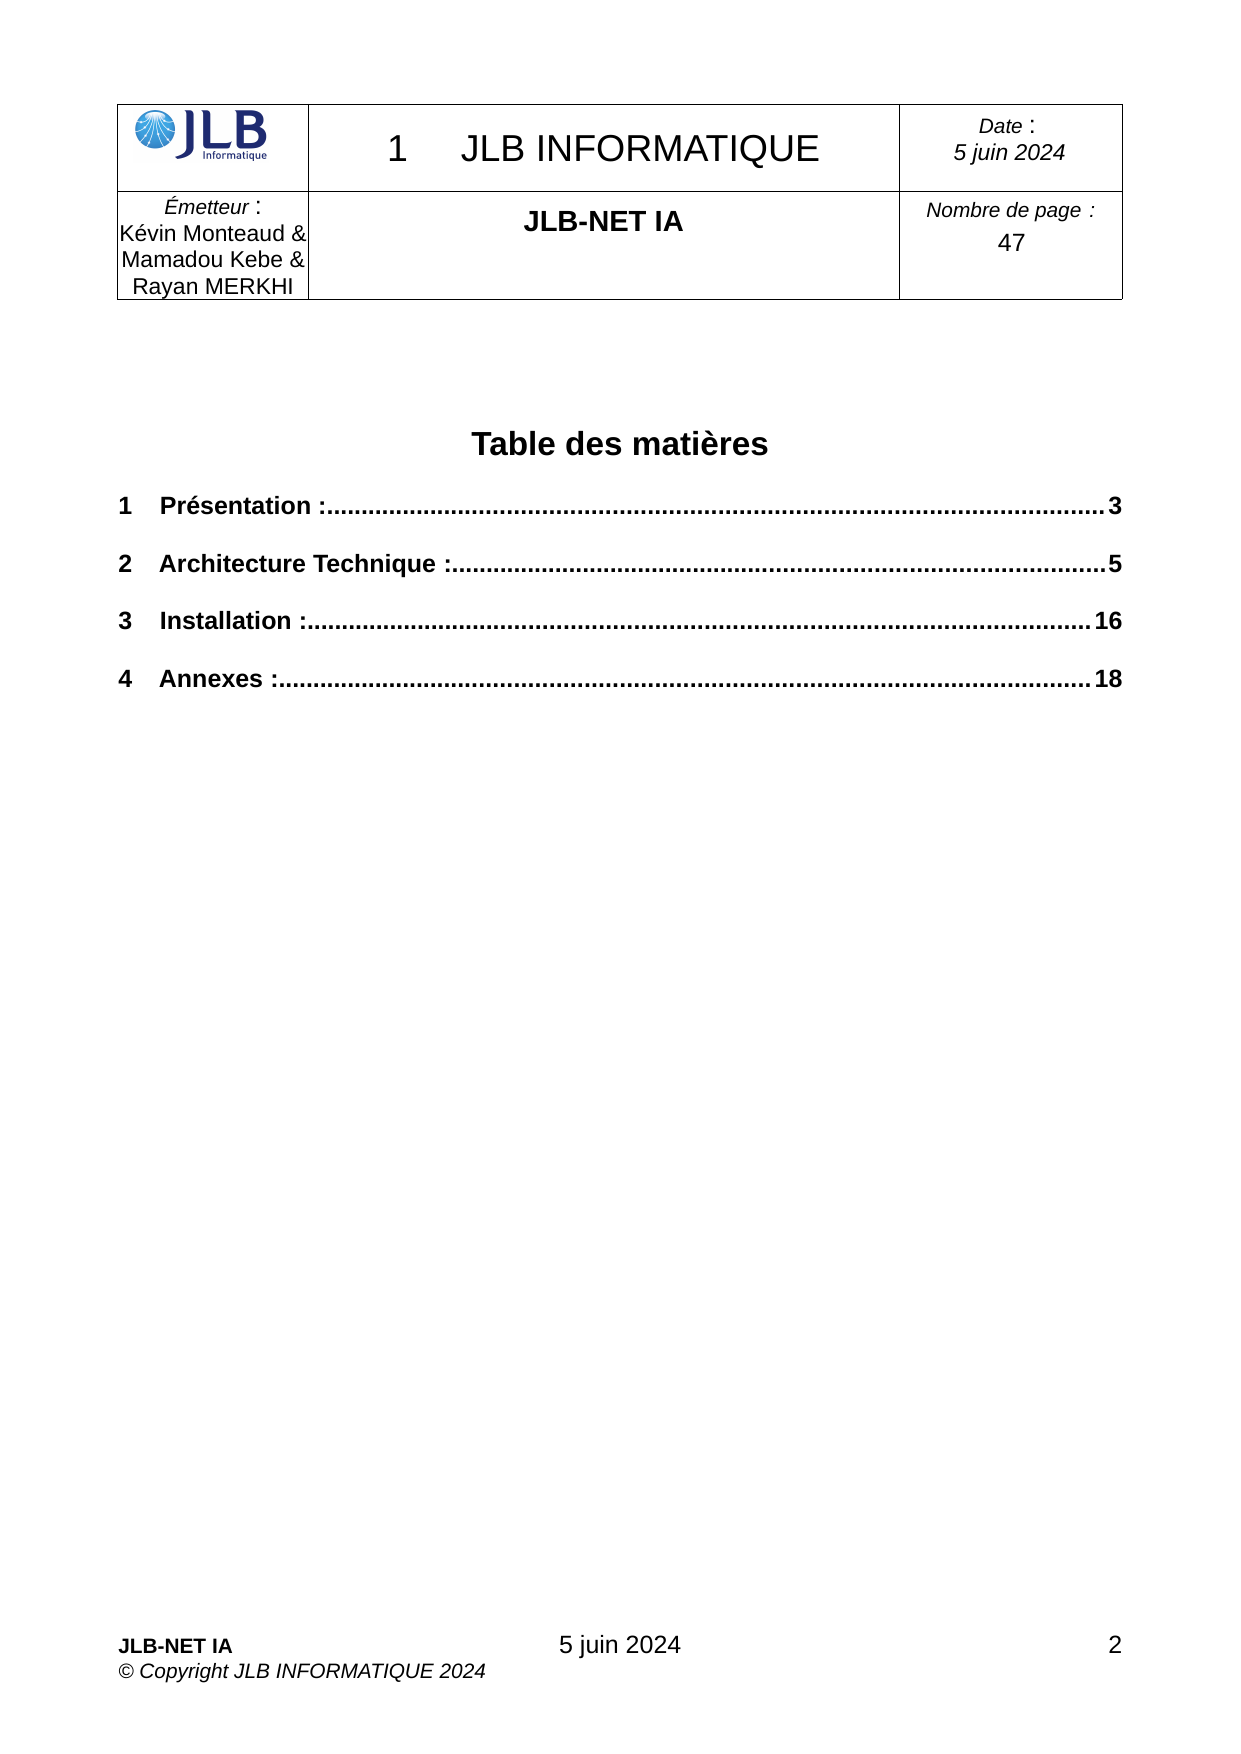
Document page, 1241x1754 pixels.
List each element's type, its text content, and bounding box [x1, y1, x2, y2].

text 4 Annexes : 18 [118, 663, 1122, 692]
picture [133, 106, 269, 163]
subtitle Table des matières [118, 424, 1122, 462]
text 1 Présentation : 3 [118, 491, 1122, 520]
text 2 Architecture Technique : 5 [118, 548, 1122, 577]
text 3 Installation : 16 [118, 606, 1122, 635]
